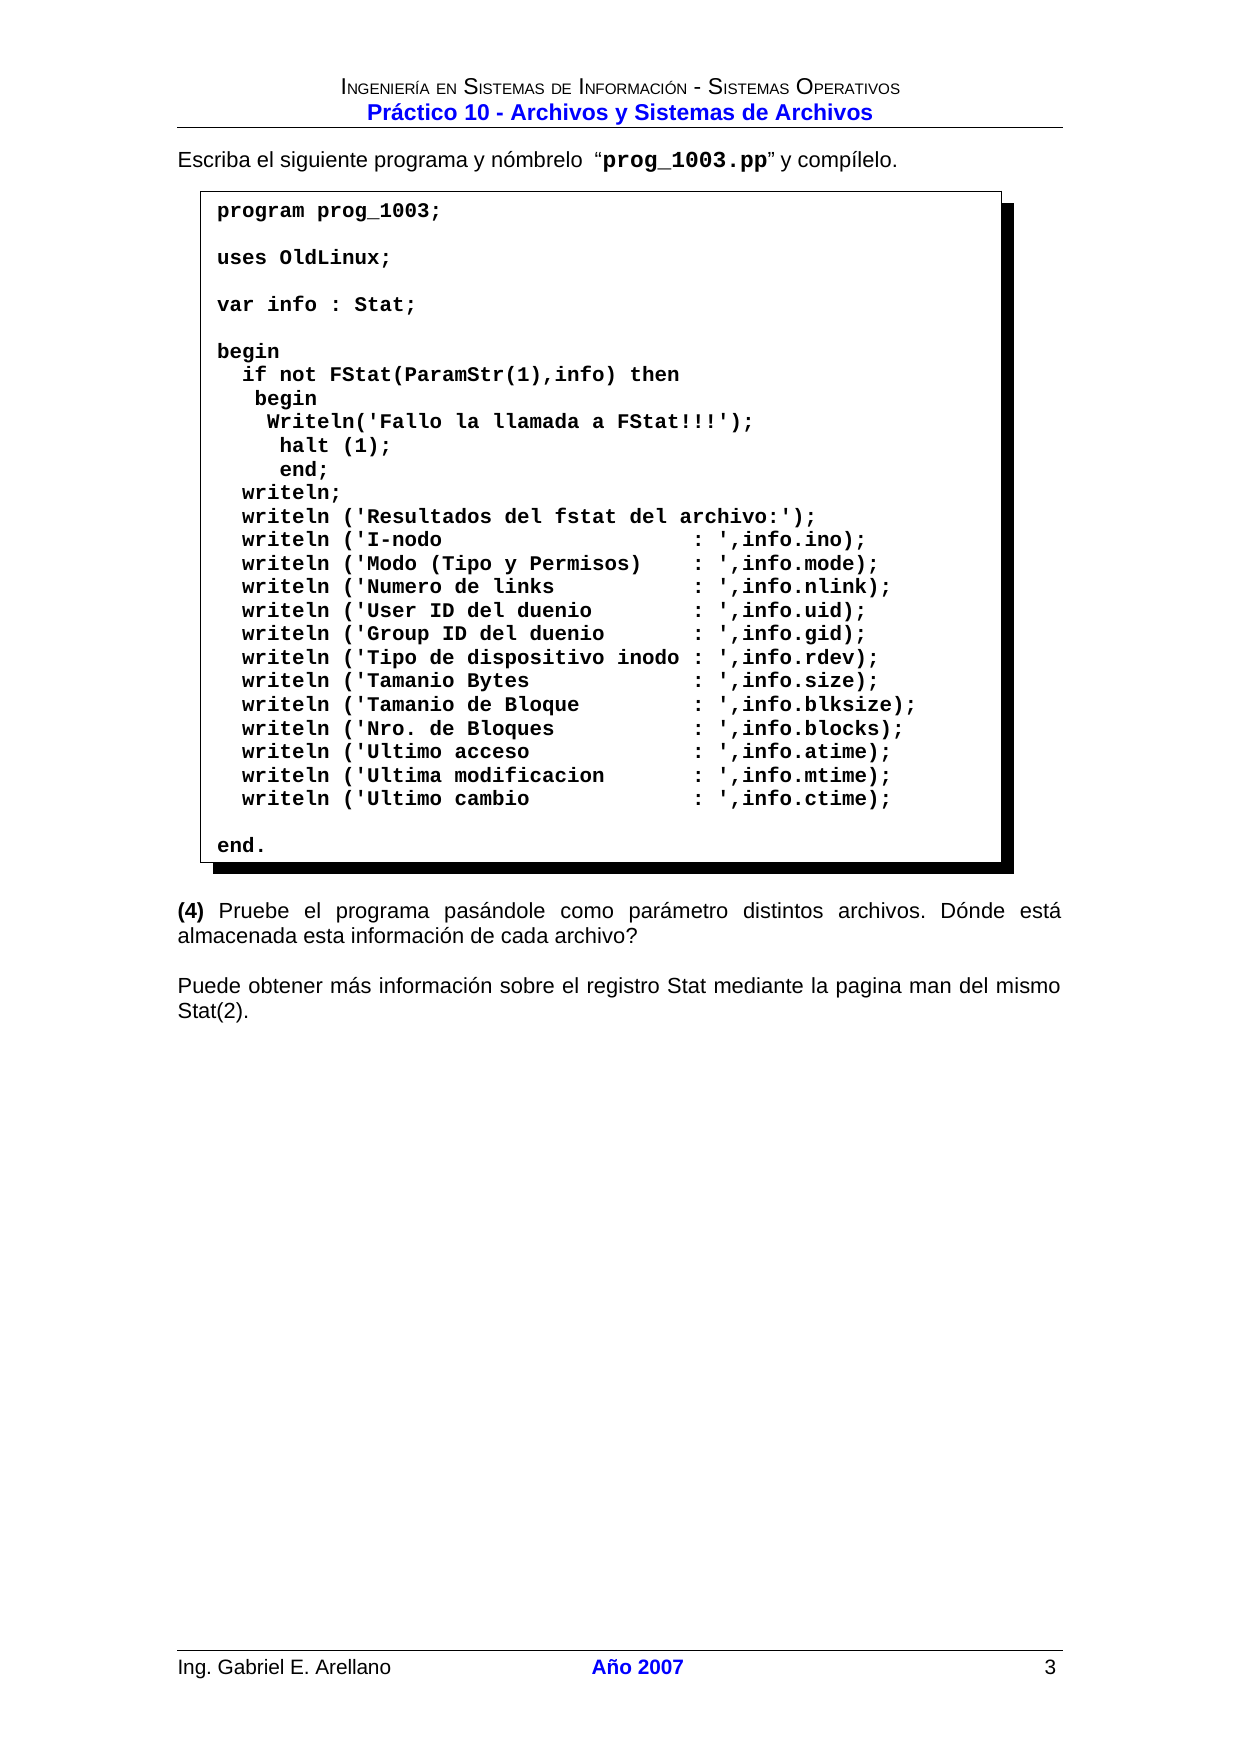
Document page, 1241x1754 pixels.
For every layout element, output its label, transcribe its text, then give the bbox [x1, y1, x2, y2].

text writeln ('Ultimo acceso : ',info.atime); [217, 741, 985, 765]
text writeln ('Tamanio de Bloque : ',info.blksize); [217, 694, 985, 718]
text writeln ('Nro. de Bloques : ',info.blocks); [217, 718, 985, 741]
text halt (1); [217, 435, 985, 459]
text writeln ('Ultimo cambio : ',info.ctime); [217, 788, 985, 812]
text begin [217, 388, 985, 412]
text Puede obtener más información sobre el registro Stat mediante la pagina man del mismo Stat(2). [177, 973, 1063, 1023]
text writeln ('Modo (Tipo y Permisos) : ',info.mode); [217, 553, 985, 576]
text writeln ('Tamanio Bytes : ',info.size); [217, 671, 985, 694]
text end; [217, 459, 985, 482]
text program prog_1003; [217, 200, 985, 223]
text (4) Pruebe el programa pasándole como parámetro distintos archivos. Dónde está almacenada esta información de cada archivo? [177, 899, 1063, 948]
text writeln ('I-nodo : ',info.ino); [217, 529, 985, 553]
text writeln; [217, 482, 985, 506]
text writeln ('Group ID del duenio : ',info.gid); [217, 623, 985, 647]
text Writeln('Fallo la llamada a FStat!!!'); [217, 412, 985, 435]
text end. [217, 835, 985, 853]
text writeln ('Resultados del fstat del archivo:'); [217, 506, 985, 529]
text writeln ('Ultima modificacion : ',info.mtime); [217, 765, 985, 788]
text writeln ('User ID del duenio : ',info.uid); [217, 600, 985, 623]
text writeln ('Tipo de dispositivo inodo : ',info.rdev); [217, 647, 985, 671]
text if not FStat(ParamStr(1),info) then [217, 364, 985, 388]
text writeln ('Numero de links : ',info.nlink); [217, 576, 985, 600]
text Escriba el siguiente programa y nómbrelo “prog_1003.pp” y compílelo. [177, 148, 1063, 175]
text var info : Stat; [217, 294, 985, 317]
text uses OldLinux; [217, 247, 985, 270]
text begin [217, 341, 985, 364]
